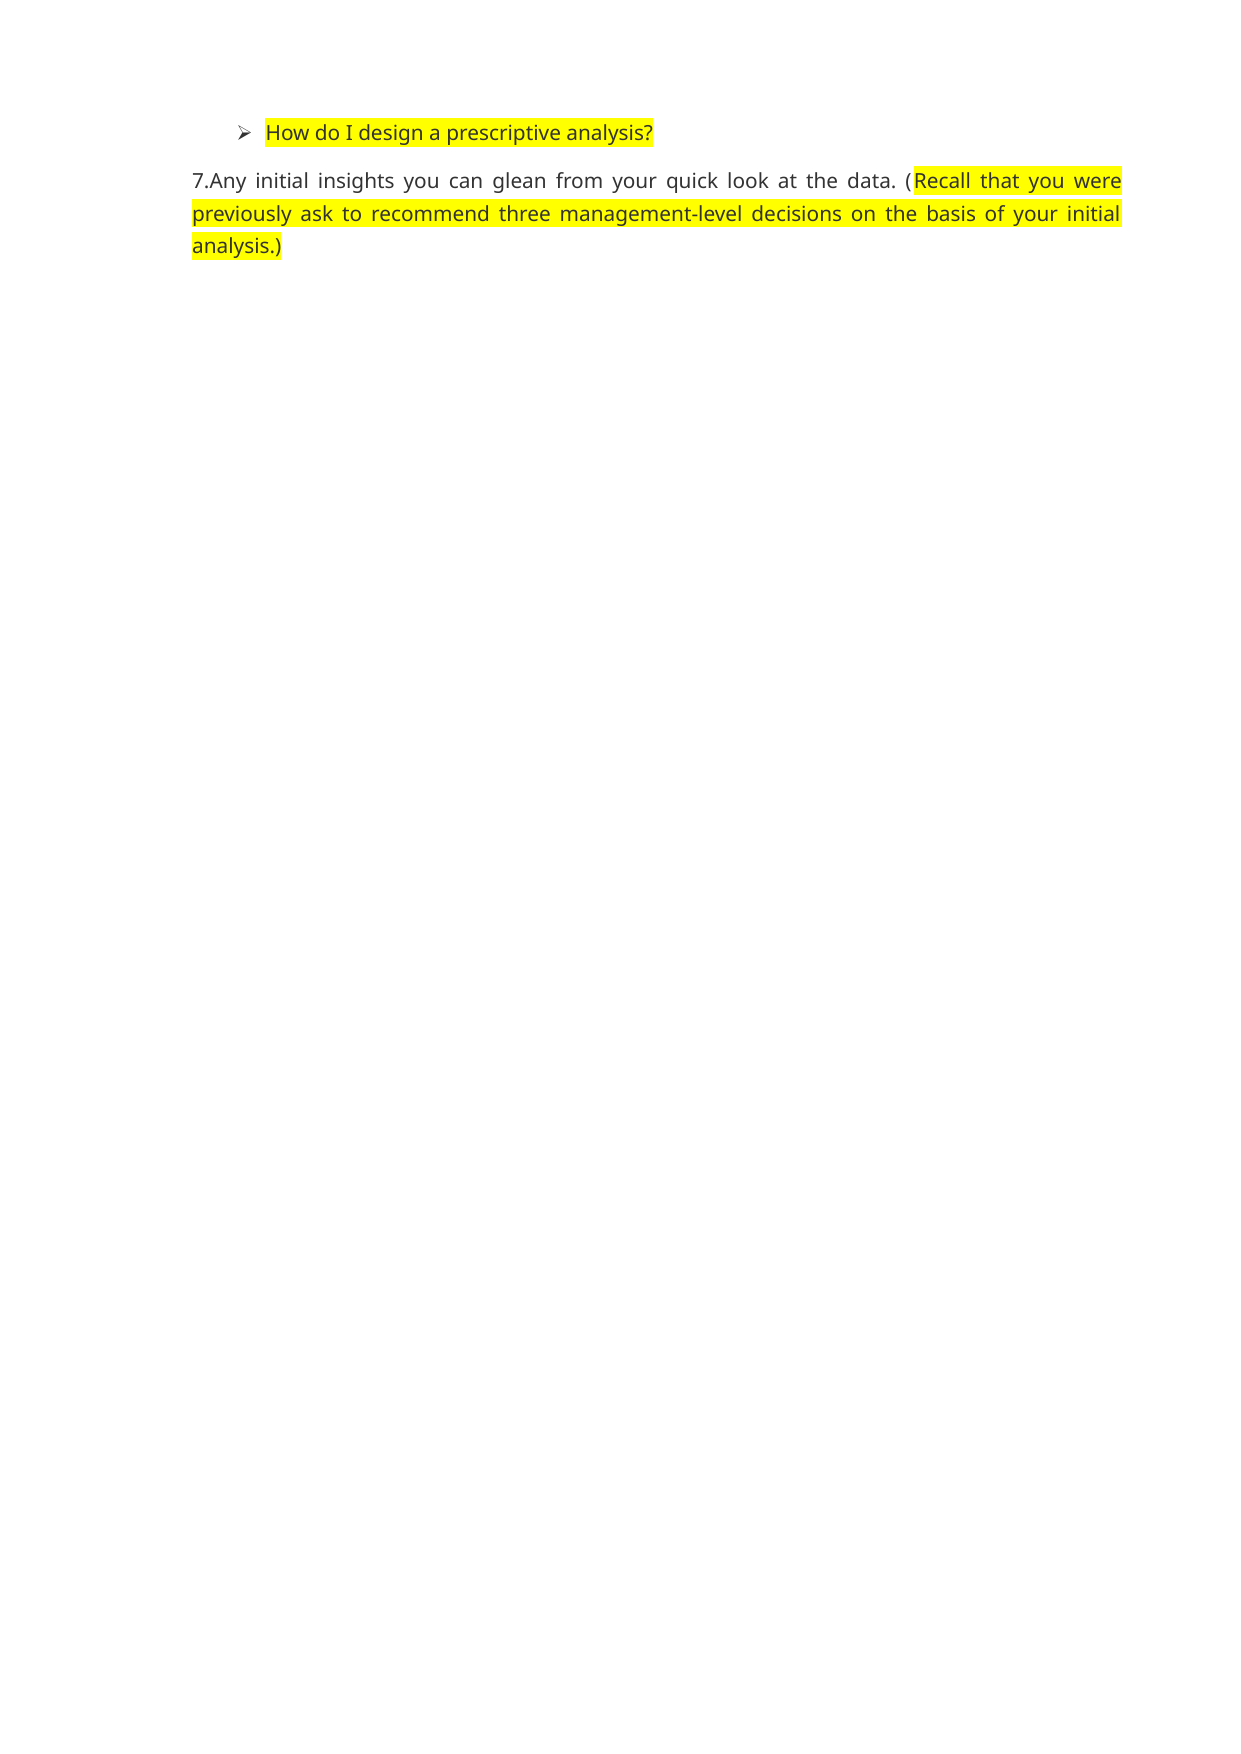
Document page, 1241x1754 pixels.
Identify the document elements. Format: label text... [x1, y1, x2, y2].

list How do I design a prescriptive analysis? [236, 118, 1122, 147]
list Any initial insights you can glean from your quick look at the data. (Recall that you were previously ask to recommend three management-level decisions on the basis of your initial analysis.) [118, 166, 1122, 260]
